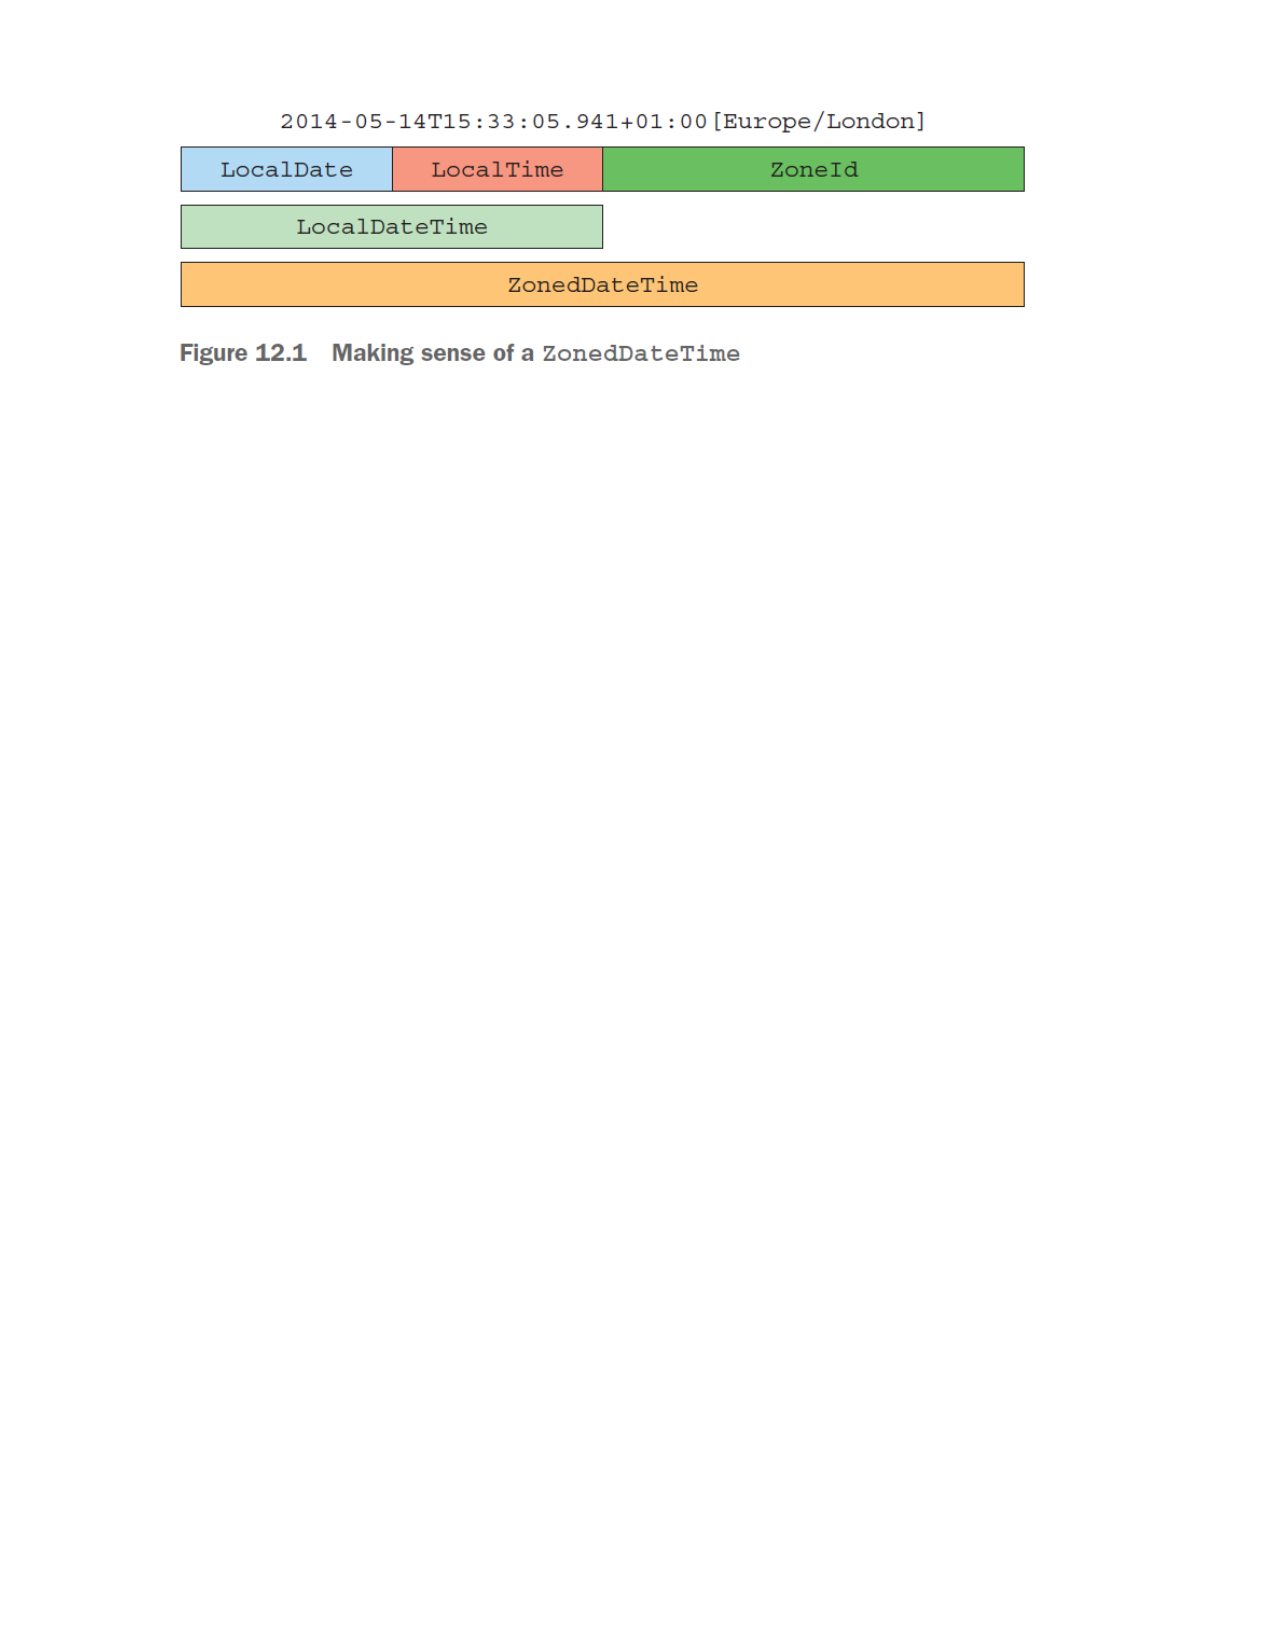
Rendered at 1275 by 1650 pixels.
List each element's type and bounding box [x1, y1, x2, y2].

picture [144, 84, 1152, 403]
